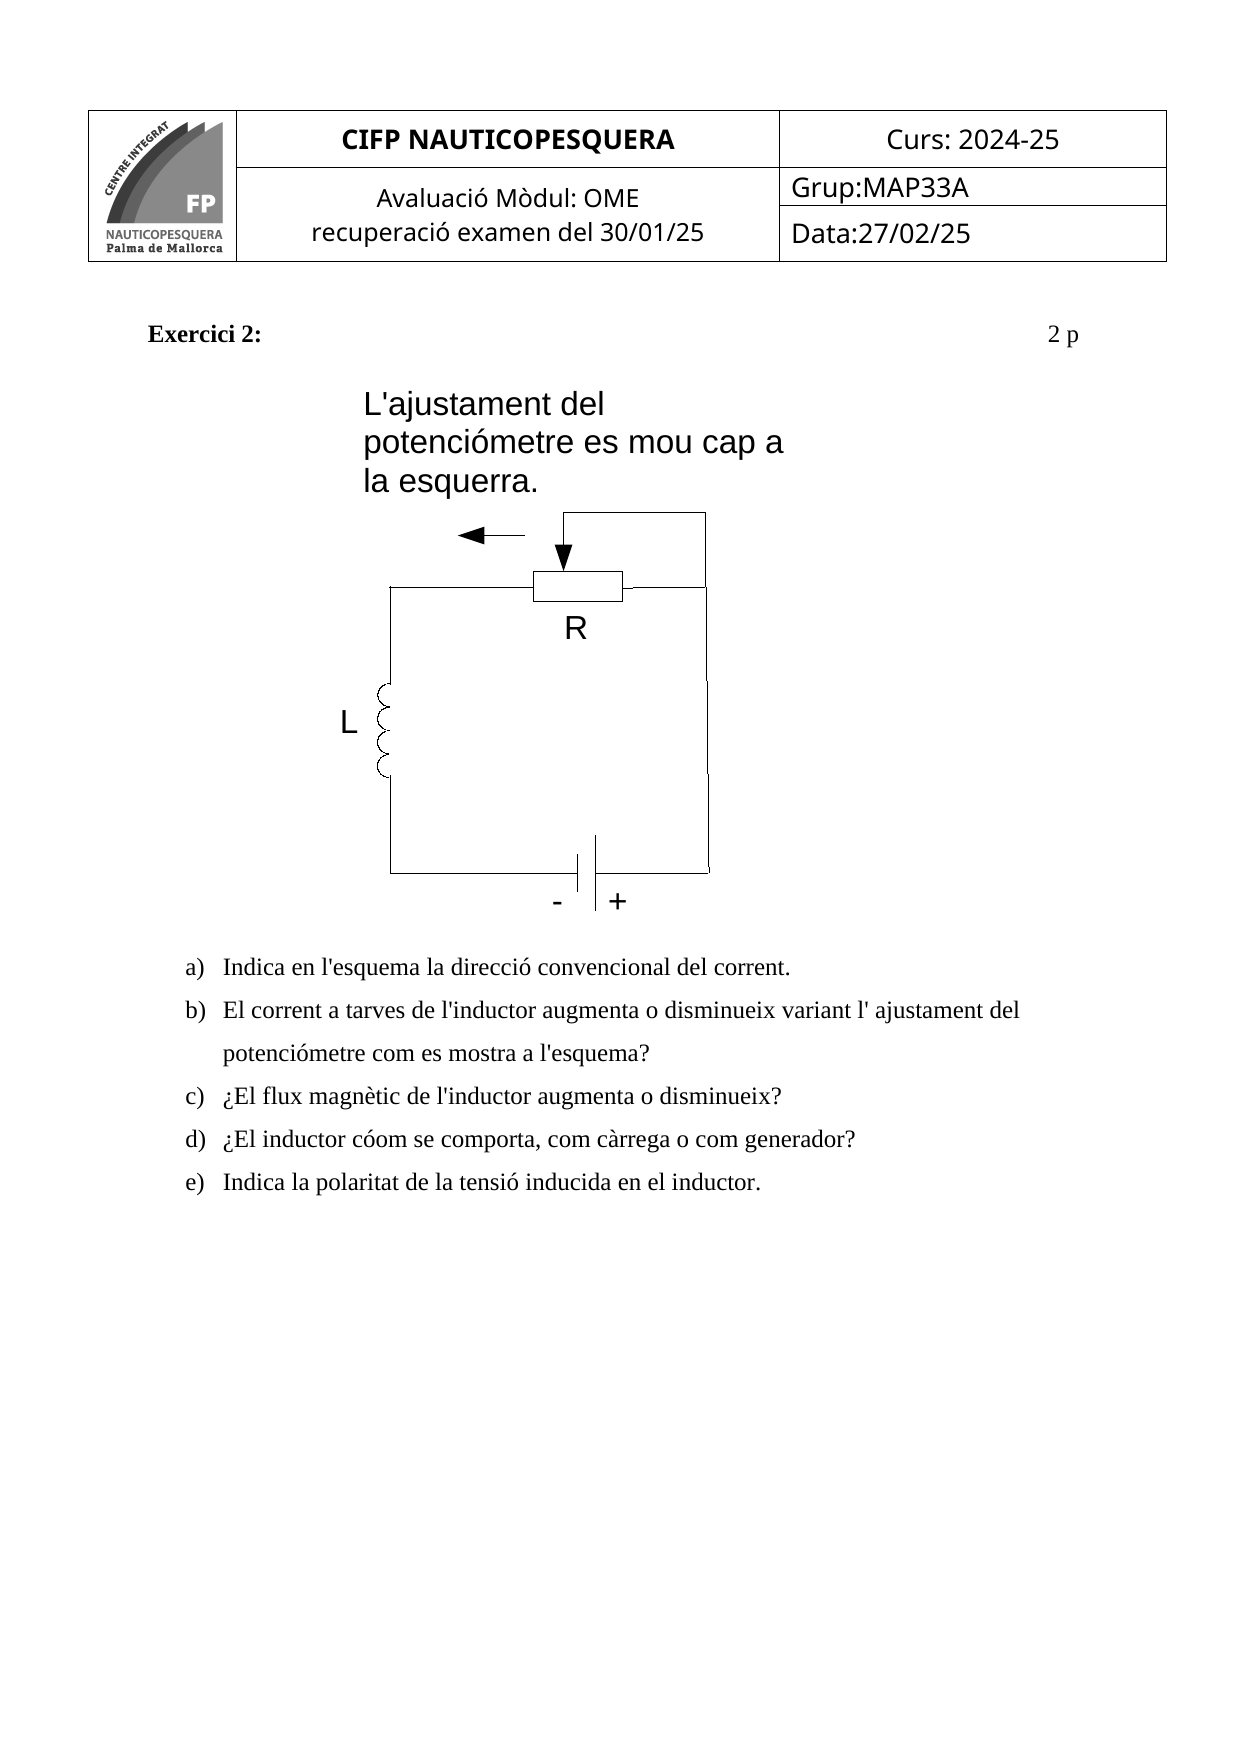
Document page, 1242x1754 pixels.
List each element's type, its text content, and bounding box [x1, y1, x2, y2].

list Indica la polaritat de la tensió inducida en el inductor. [185, 1167, 1094, 1196]
list Indica en l'esquema la direcció convencional del corrent. [185, 952, 1094, 980]
picture [100, 111, 229, 260]
text Exercici 2: 2 p [148, 319, 1094, 348]
list ¿El inductor cóom se comporta, com càrrega o com generador? [185, 1124, 1094, 1153]
list ¿El flux magnètic de l'inductor augmenta o disminueix? [185, 1081, 1094, 1110]
list El corrent a tarves de l'inductor augmenta o disminueix variant l' ajustament del potenciómetre com es mostra a l'esquema? [185, 995, 1094, 1067]
